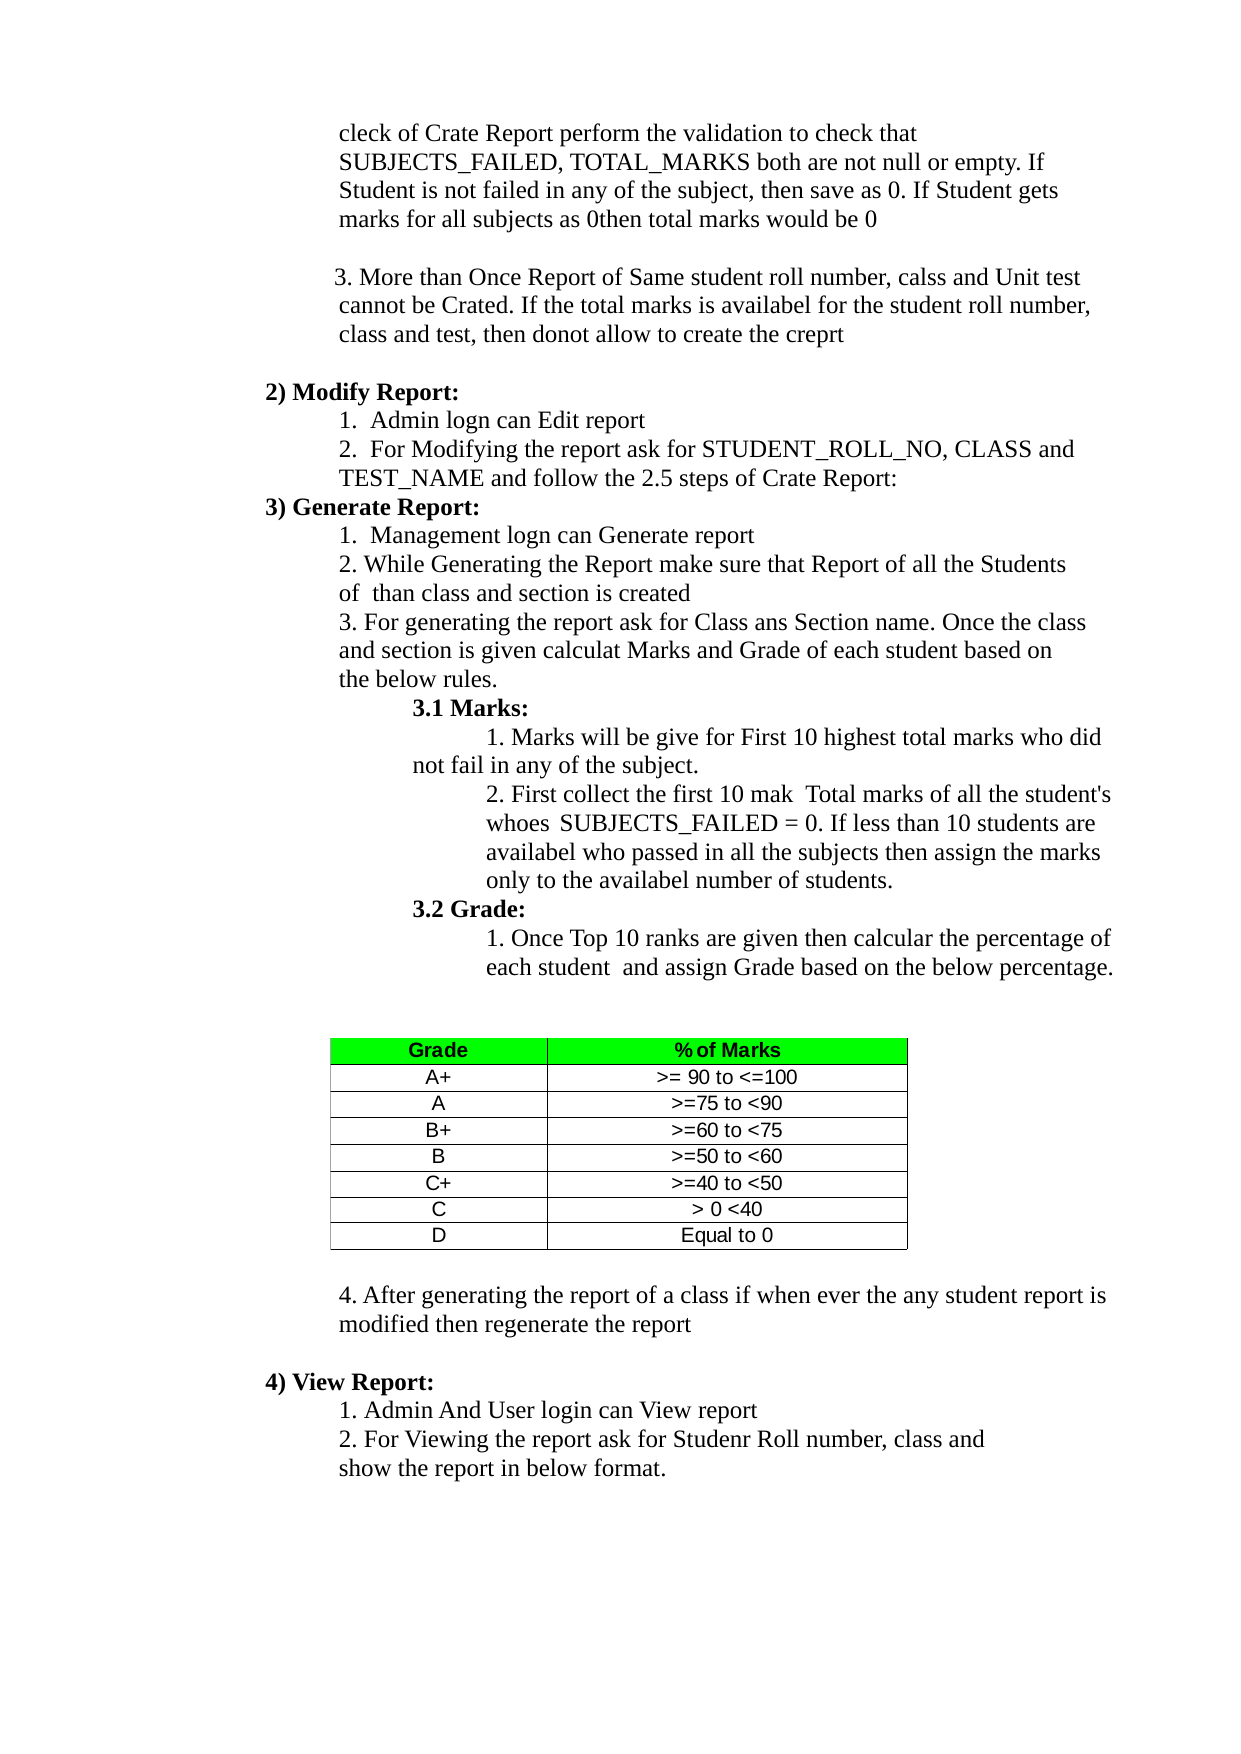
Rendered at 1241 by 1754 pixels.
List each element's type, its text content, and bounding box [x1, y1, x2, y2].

text 2. While Generating the Report make sure that Report of all the Students of than class and section is created [118, 549, 1122, 607]
text 3.1 Marks: [118, 693, 1122, 722]
text 4. After generating the report of a class if when ever the any student report is modified then regenerate the report [118, 1280, 1122, 1338]
text 1. Management logn can Generate report [118, 521, 1122, 549]
text 3.2 Grade: [118, 894, 1122, 923]
text 1. Marks will be give for First 10 highest total marks who did not fail in any of the subject. [118, 722, 1122, 779]
text 3) Generate Report: [118, 492, 1122, 521]
text 2) Modify Report: [118, 377, 1122, 406]
text 1. Once Top 10 ranks are given then calcular the percentage of each student and assign Grade based on the below percentage. [118, 923, 1122, 981]
text 3. More than Once Report of Same student roll number, calss and Unit test cannot be Crated. If the total marks is availabel for the student roll number, class and test, then donot allow to create the creprt [118, 262, 1122, 348]
text 3. For generating the report ask for Class ans Section name. Once the class and section is given calculat Marks and Grade of each student based on the below rules. [118, 607, 1122, 693]
text 1. Admin logn can Edit report [118, 406, 1122, 434]
text 1. Admin And User login can View report [118, 1395, 1122, 1424]
text 2. First collect the first 10 mak Total marks of all the student's whoes SUBJECTS_FAILED = 0. If less than 10 students are availabel who passed in all the subjects then assign the marks only to the availabel number of students. [118, 779, 1122, 894]
text 2. For Viewing the report ask for Studenr Roll number, class and show the report in below format. [118, 1424, 1122, 1482]
text cleck of Crate Report perform the validation to check that SUBJECTS_FAILED, TOTAL_MARKS both are not null or empty. If Student is not failed in any of the subject, then save as 0. If Student gets marks for all subjects as 0then total marks would be 0 [118, 118, 1122, 233]
text 2. For Modifying the report ask for STUDENT_ROLL_NO, CLASS and TEST_NAME and follow the 2.5 steps of Crate Report: [118, 434, 1122, 492]
text 4) View Report: [118, 1367, 1122, 1395]
